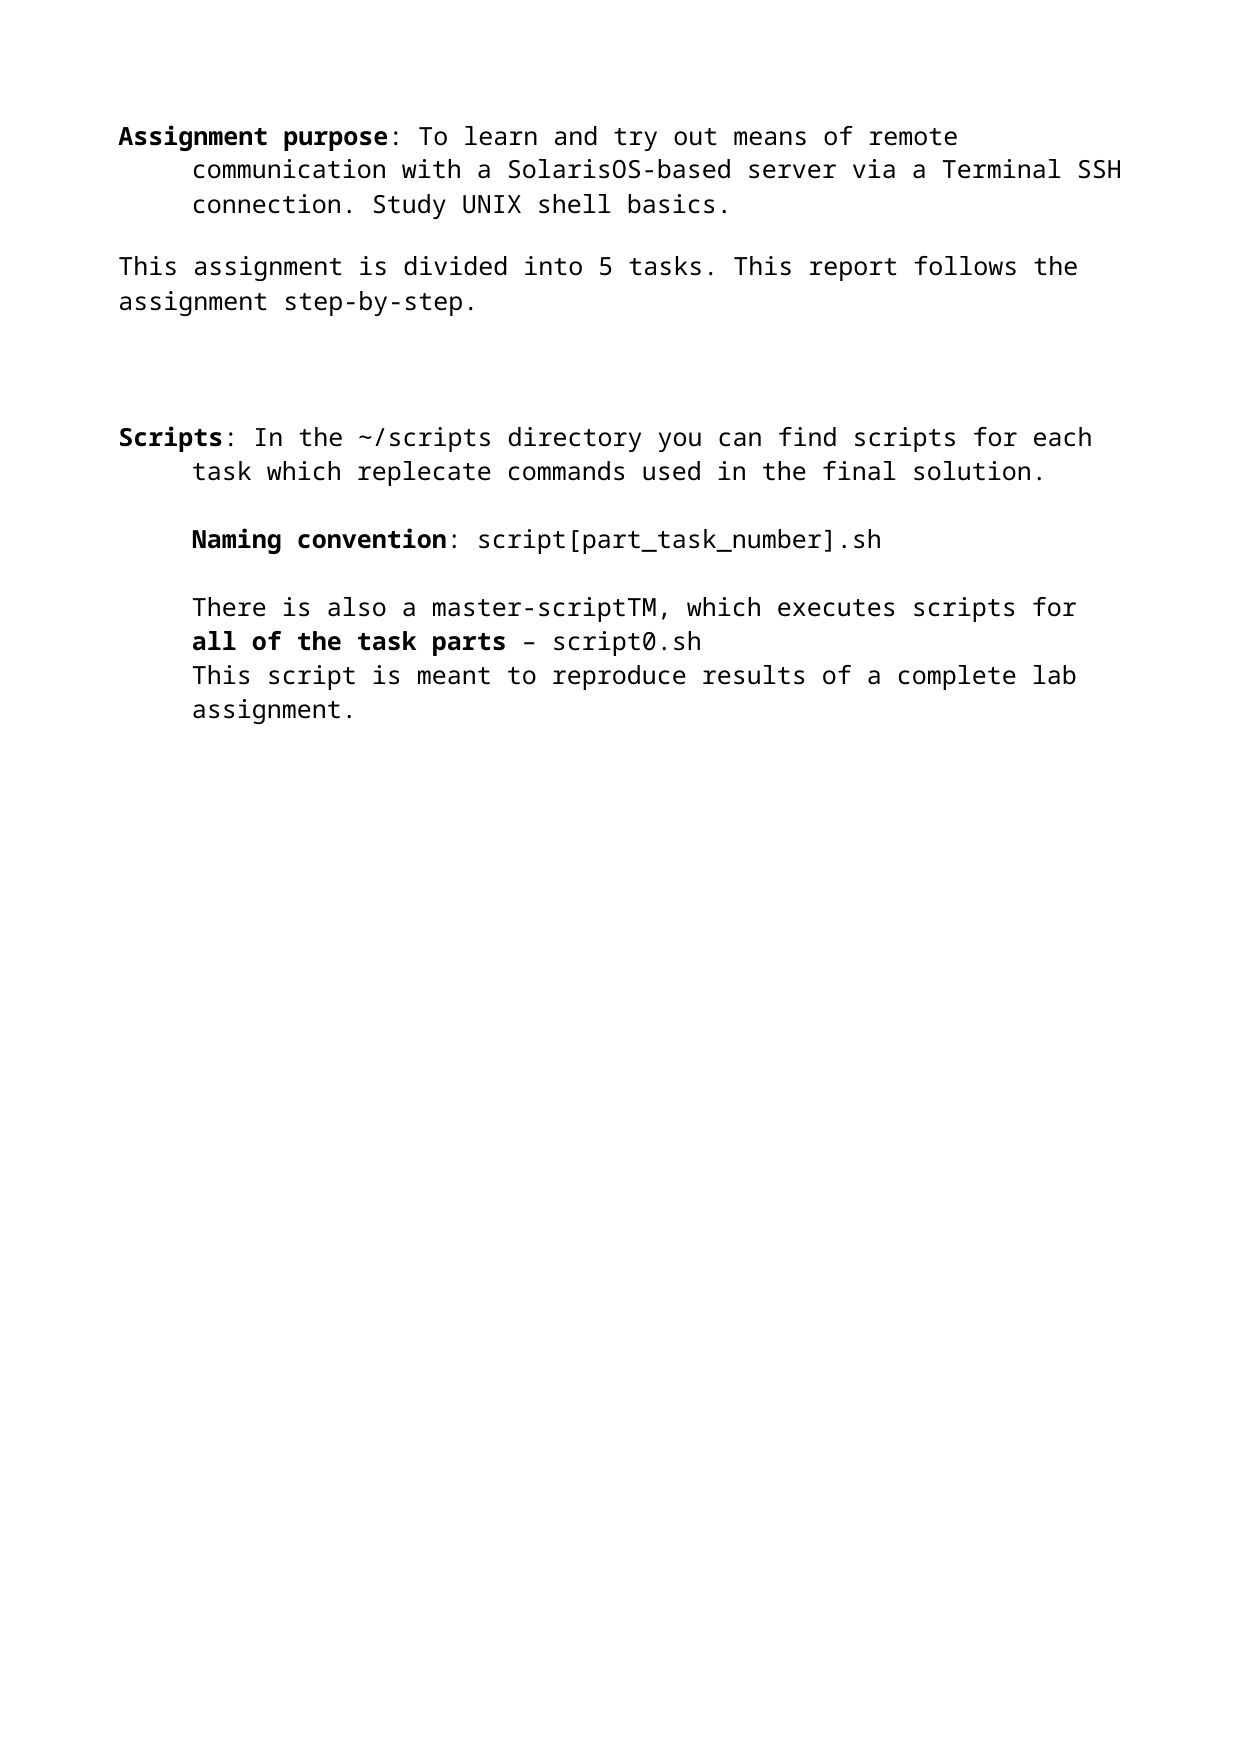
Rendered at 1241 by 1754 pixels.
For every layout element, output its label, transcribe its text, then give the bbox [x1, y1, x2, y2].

text This script is meant to reproduce results of a complete lab assignment. [118, 658, 1122, 726]
text There is also a master-scriptTM, which executes scripts for all of the task parts – script0.sh [118, 590, 1122, 658]
text Scripts: In the ~/scripts directory you can find scripts for each task which replecate commands used in the final solution. [118, 419, 1122, 487]
text Naming convention: script[part_task_number].sh [118, 522, 1122, 556]
text Assignment purpose: To learn and try out means of remote communication with a SolarisOS-based server via a Terminal SSH connection. Study UNIX shell basics. [118, 118, 1122, 220]
text This assignment is divided into 5 tasks. This report follows the assignment step-by-step. [118, 249, 1122, 317]
